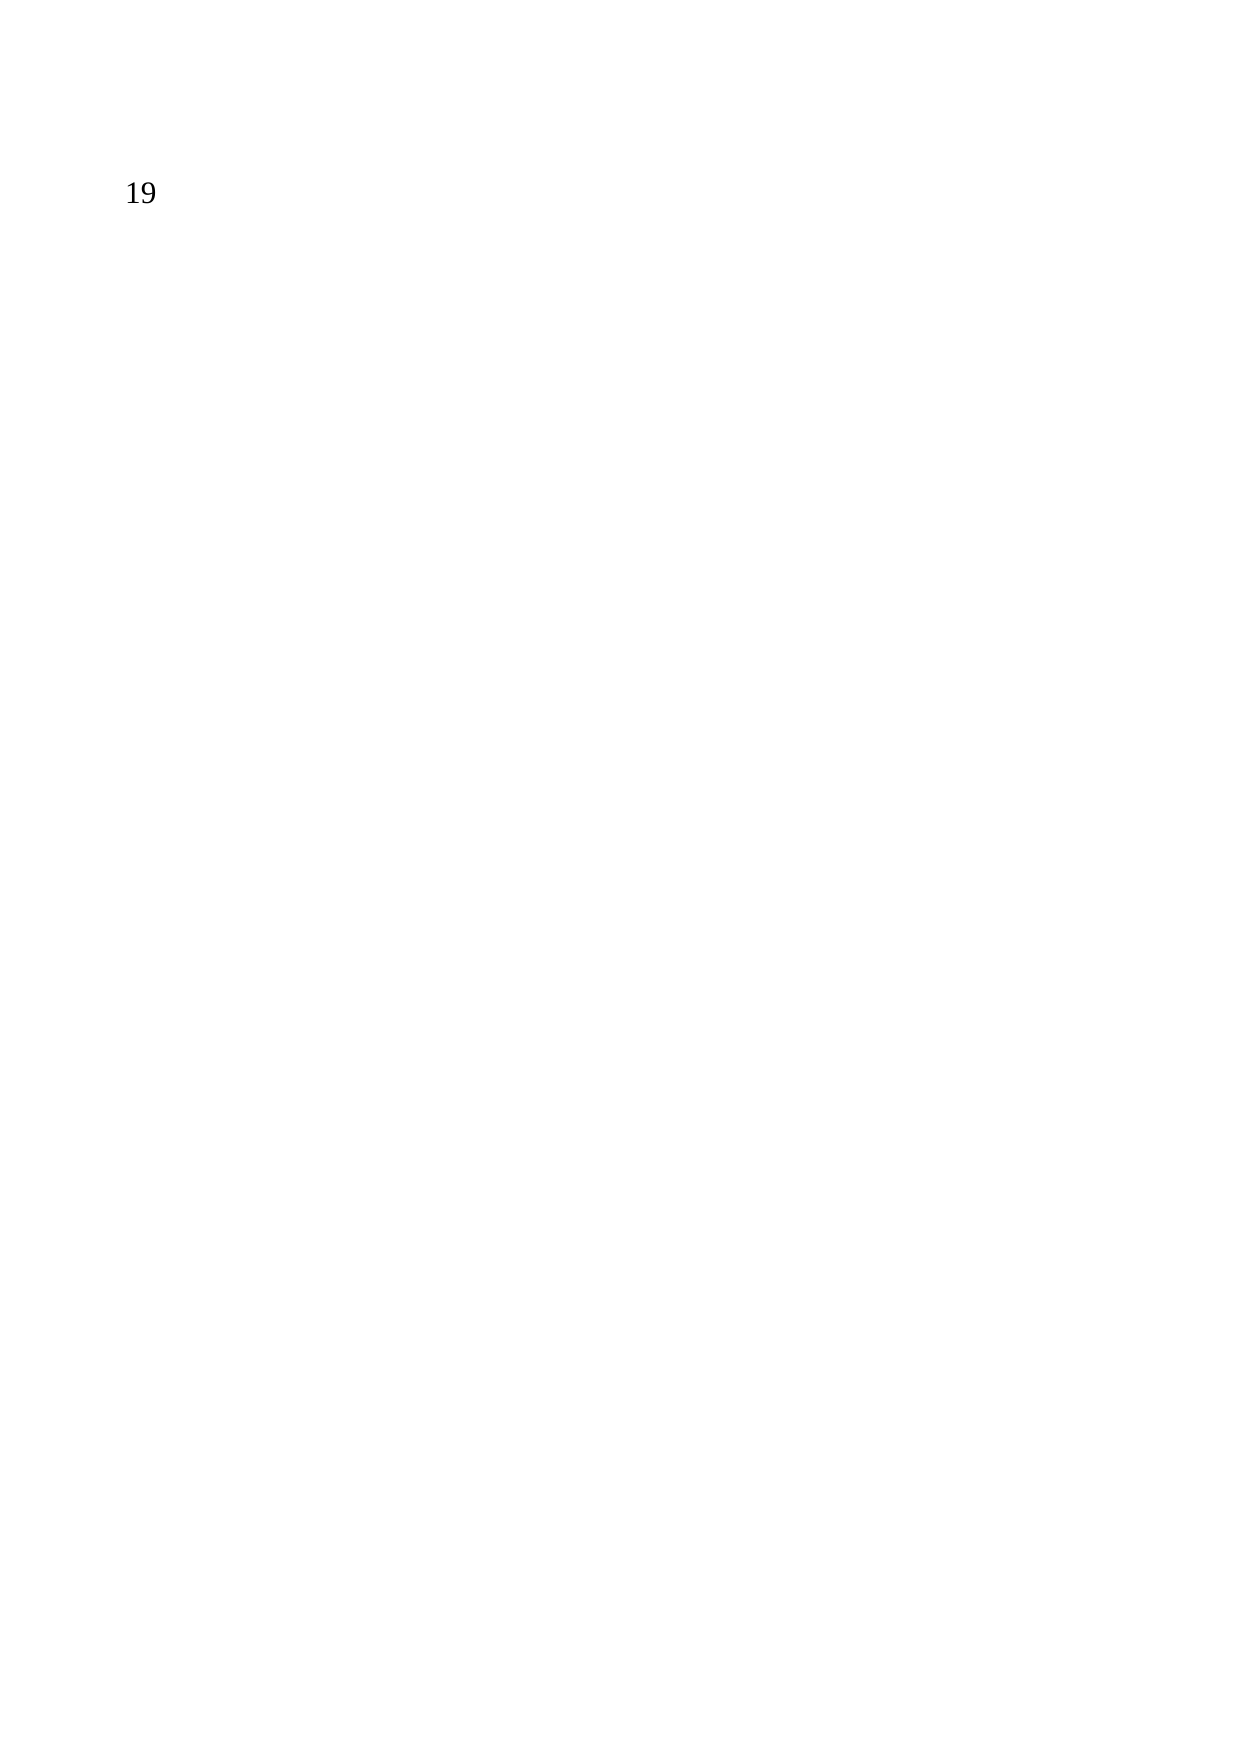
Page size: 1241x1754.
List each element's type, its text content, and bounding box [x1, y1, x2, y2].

text 19 [125, 174, 1122, 210]
